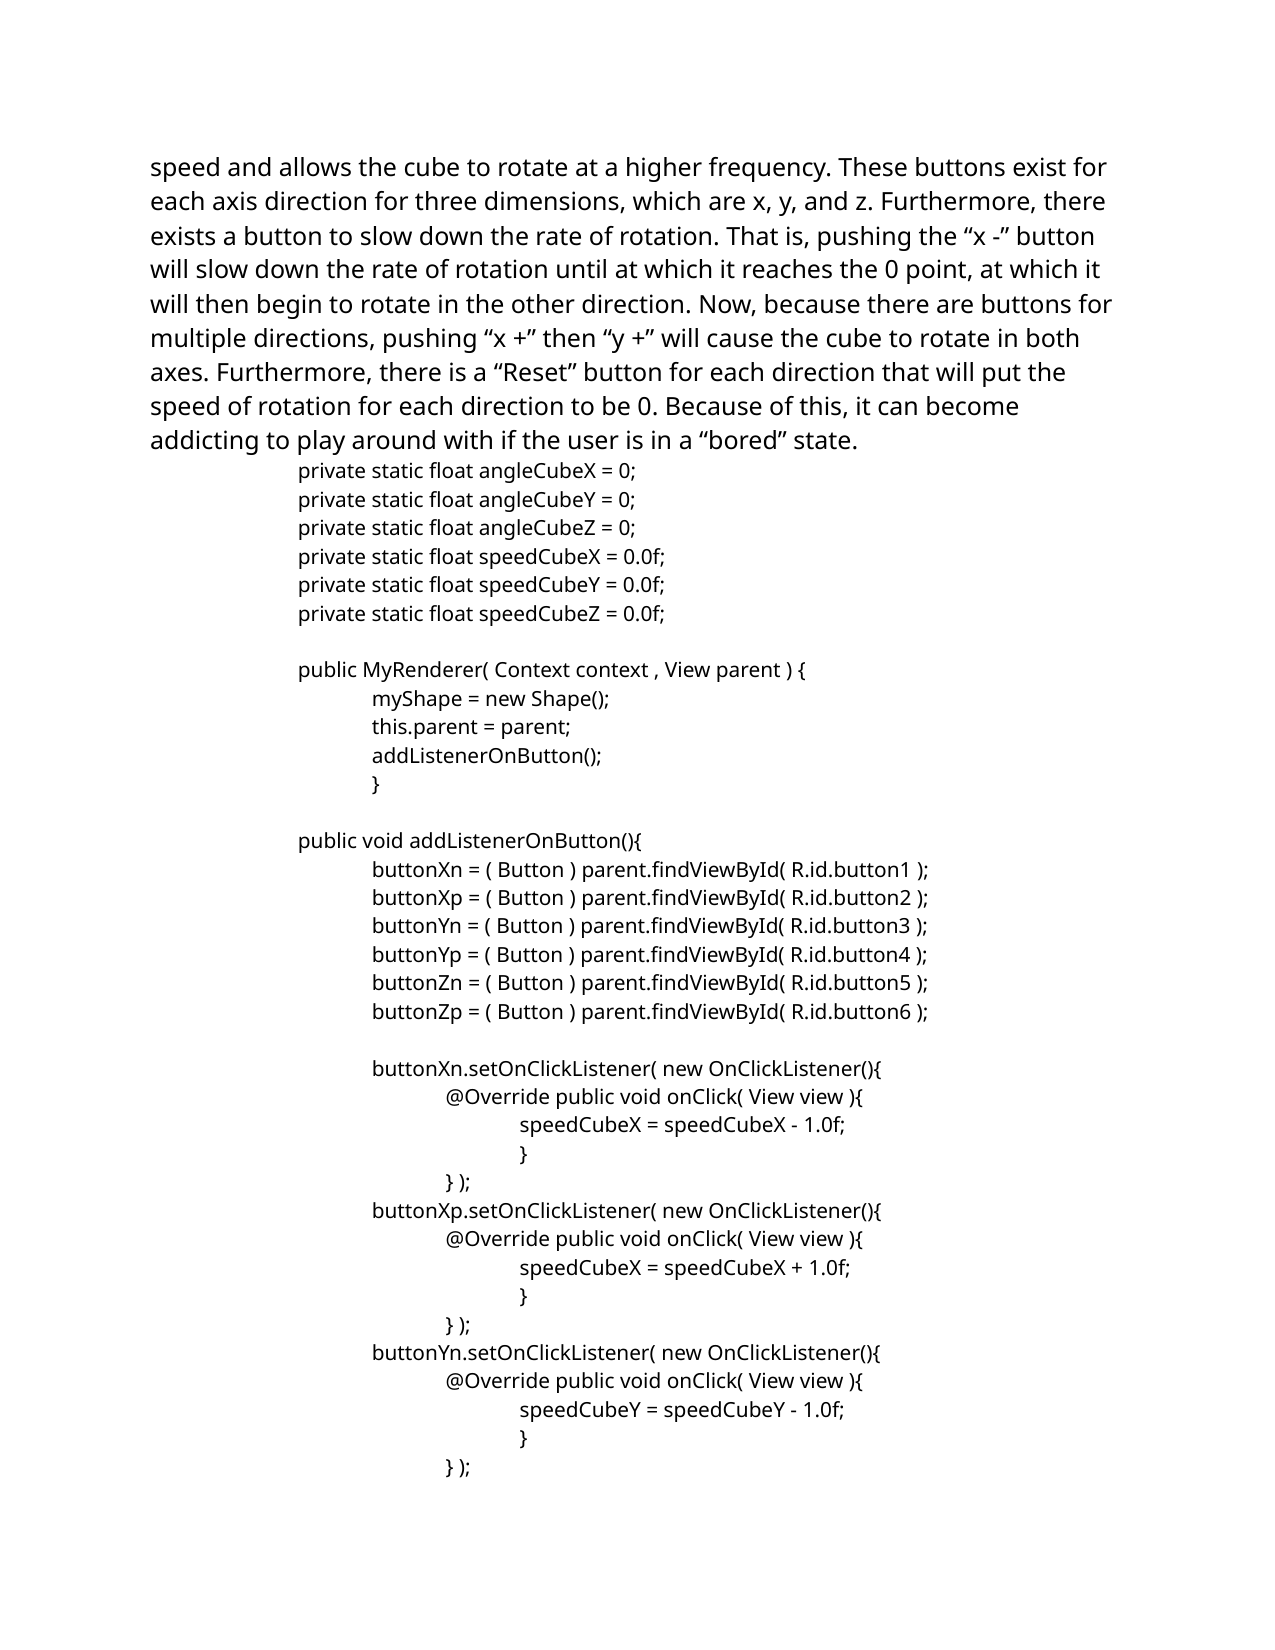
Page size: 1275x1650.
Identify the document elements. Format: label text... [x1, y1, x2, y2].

text buttonXn.setOnClickListener( new OnClickListener(){ [150, 1054, 1125, 1082]
text buttonXp.setOnClickListener( new OnClickListener(){ [150, 1196, 1125, 1224]
text addListenerOnButton(); [150, 741, 1125, 769]
text public void addListenerOnButton(){ [150, 826, 1125, 855]
text buttonXn = ( Button ) parent.findViewById( R.id.button1 ); [150, 855, 1125, 883]
text private static float angleCubeX = 0; [150, 457, 1125, 485]
text } [150, 1281, 1125, 1310]
text speed and allows the cube to rotate at a higher frequency. These buttons exist for each axis direction for three dimensions, which are x, y, and z. Furthermore, there exists a button to slow down the rate of rotation. That is, pushing the “x -” button will slow down the rate of rotation until at which it reaches the 0 point, at which it will then begin to rotate in the other direction. Now, because there are buttons for multiple directions, pushing “x +” then “y +” will cause the cube to rotate in both axes. Furthermore, there is a “Reset” button for each direction that will put the speed of rotation for each direction to be 0. Because of this, it can become addicting to play around with if the user is in a “bored” state. [150, 150, 1125, 457]
text public MyRenderer( Context context , View parent ) { [150, 656, 1125, 684]
text buttonZn = ( Button ) parent.findViewById( R.id.button5 ); [150, 968, 1125, 997]
text } [150, 1139, 1125, 1167]
text private static float angleCubeZ = 0; [150, 513, 1125, 542]
text myShape = new Shape(); [150, 684, 1125, 712]
text speedCubeX = speedCubeX + 1.0f; [150, 1253, 1125, 1281]
text private static float angleCubeY = 0; [150, 485, 1125, 513]
text @Override public void onClick( View view ){ [150, 1367, 1125, 1395]
text @Override public void onClick( View view ){ [150, 1082, 1125, 1111]
text speedCubeX = speedCubeX - 1.0f; [150, 1111, 1125, 1139]
text this.parent = parent; [150, 712, 1125, 741]
text private static float speedCubeX = 0.0f; [150, 542, 1125, 570]
text } ); [150, 1167, 1125, 1196]
text } ); [150, 1452, 1125, 1480]
text speedCubeY = speedCubeY - 1.0f; [150, 1395, 1125, 1423]
text } ); [150, 1310, 1125, 1338]
text buttonYp = ( Button ) parent.findViewById( R.id.button4 ); [150, 940, 1125, 968]
text private static float speedCubeZ = 0.0f; [150, 599, 1125, 627]
text private static float speedCubeY = 0.0f; [150, 570, 1125, 599]
text } [150, 1423, 1125, 1452]
text buttonXp = ( Button ) parent.findViewById( R.id.button2 ); [150, 883, 1125, 912]
text @Override public void onClick( View view ){ [150, 1224, 1125, 1253]
text } [150, 769, 1125, 798]
text buttonZp = ( Button ) parent.findViewById( R.id.button6 ); [150, 997, 1125, 1025]
text buttonYn.setOnClickListener( new OnClickListener(){ [150, 1338, 1125, 1367]
text buttonYn = ( Button ) parent.findViewById( R.id.button3 ); [150, 912, 1125, 940]
